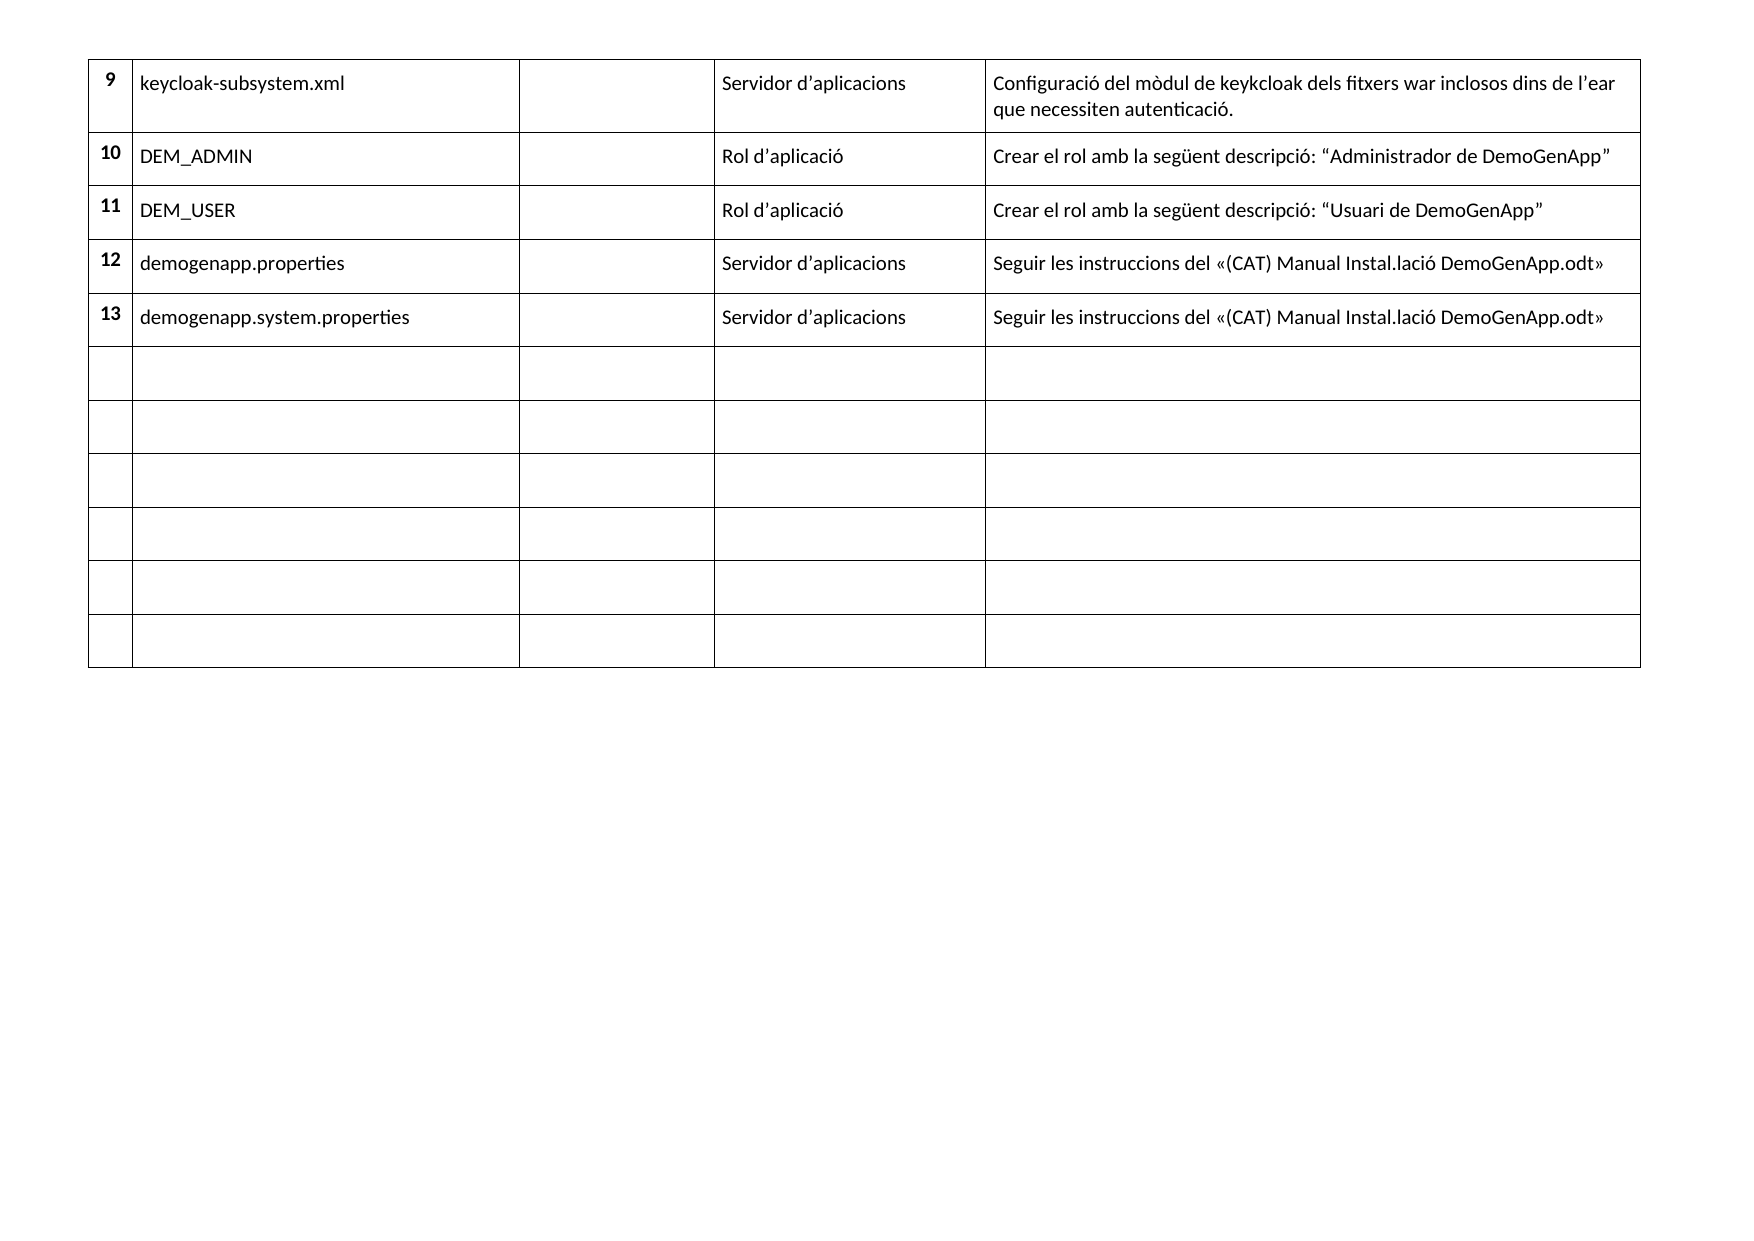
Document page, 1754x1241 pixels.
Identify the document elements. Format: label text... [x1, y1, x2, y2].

table_cell [715, 615, 985, 667]
table_cell [715, 561, 985, 614]
table_cell [520, 401, 714, 453]
table_cell [89, 454, 132, 507]
table_cell Configuració del mòdul de keykcloak dels fitxers war inclosos dins de l’ear que necessiten autenticació. [986, 60, 1640, 132]
table_cell [133, 561, 519, 614]
table_cell Crear el rol amb la següent descripció: “Administrador de DemoGenApp” [986, 133, 1640, 185]
table_cell DEM_USER [133, 186, 519, 239]
table_cell [520, 454, 714, 507]
table_cell 13 [89, 294, 132, 346]
table_cell [133, 615, 519, 667]
table_cell [715, 401, 985, 453]
table_cell Rol d’aplicació [715, 186, 985, 239]
table_cell [133, 454, 519, 507]
table_cell Seguir les instruccions del «(CAT) Manual Instal.lació DemoGenApp.odt» [986, 240, 1640, 292]
table_cell [133, 347, 519, 399]
table_cell [89, 615, 132, 667]
table_cell [520, 133, 714, 185]
table_cell DEM_ADMIN [133, 133, 519, 185]
table_cell [520, 186, 714, 239]
table_cell 12 [89, 240, 132, 292]
table_cell [986, 347, 1640, 399]
table_cell [520, 561, 714, 614]
table_cell [715, 347, 985, 399]
table_cell Crear el rol amb la següent descripció: “Usuari de DemoGenApp” [986, 186, 1640, 239]
table_cell demogenapp.properties [133, 240, 519, 292]
table_cell Seguir les instruccions del «(CAT) Manual Instal.lació DemoGenApp.odt» [986, 294, 1640, 346]
table_cell [520, 615, 714, 667]
table_cell [986, 615, 1640, 667]
table_cell [715, 508, 985, 560]
table_cell [986, 454, 1640, 507]
table_cell keycloak-subsystem.xml [133, 60, 519, 132]
table_cell [520, 508, 714, 560]
table_cell Servidor d’aplicacions [715, 60, 985, 132]
table_cell [89, 561, 132, 614]
table_cell [520, 60, 714, 132]
table_cell Servidor d’aplicacions [715, 240, 985, 292]
table_cell [715, 454, 985, 507]
table_cell 9 [89, 60, 132, 132]
table_cell 11 [89, 186, 132, 239]
table_cell Servidor d’aplicacions [715, 294, 985, 346]
table_cell [89, 508, 132, 560]
table_cell [133, 401, 519, 453]
table_cell [986, 561, 1640, 614]
table_cell [520, 347, 714, 399]
table_cell [986, 401, 1640, 453]
table_cell [520, 294, 714, 346]
table_cell demogenapp.system.properties [133, 294, 519, 346]
table_cell [520, 240, 714, 292]
table_cell [89, 401, 132, 453]
table_cell [986, 508, 1640, 560]
table_cell [133, 508, 519, 560]
table_cell Rol d’aplicació [715, 133, 985, 185]
table_cell [89, 347, 132, 399]
table_cell 10 [89, 133, 132, 185]
